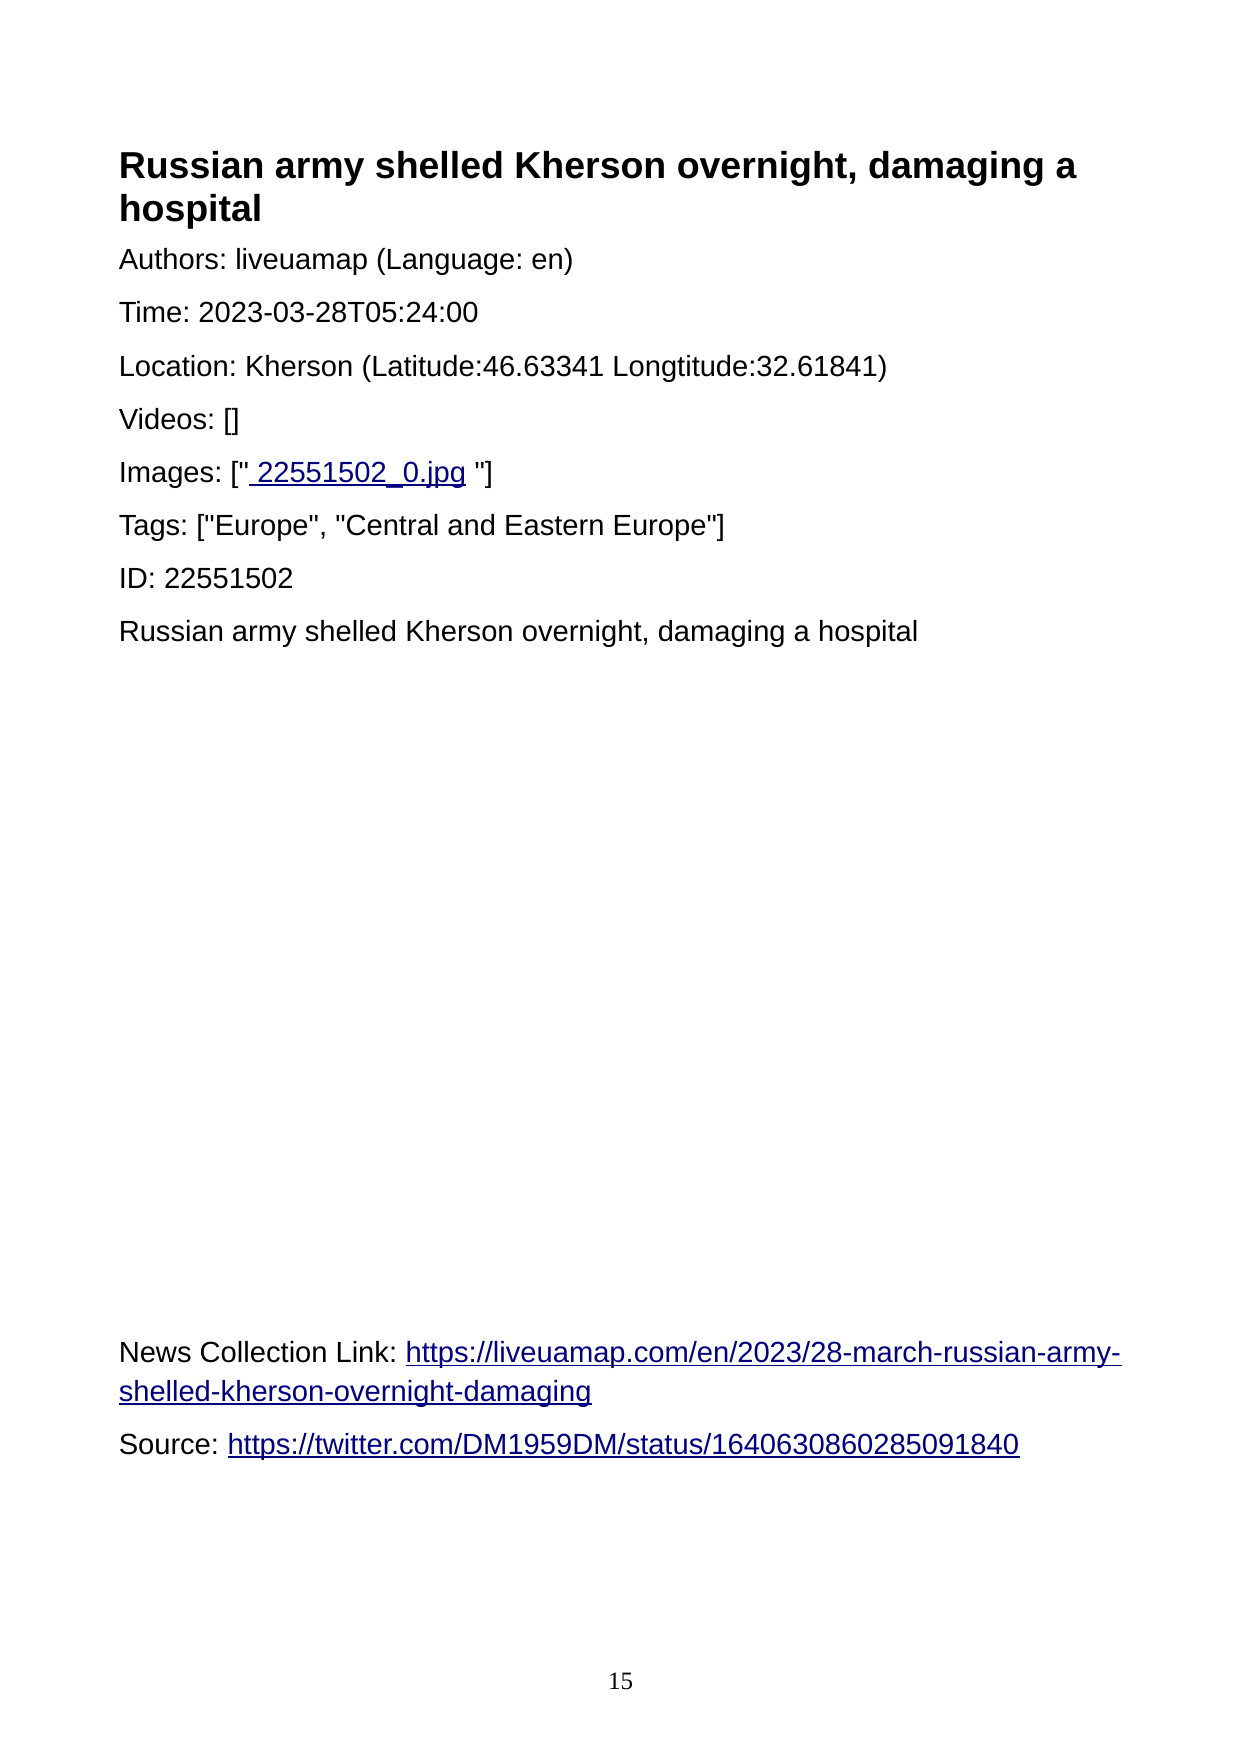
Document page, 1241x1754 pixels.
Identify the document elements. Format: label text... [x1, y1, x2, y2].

text Tags: ["Europe", "Central and Eastern Europe"] [118, 508, 1122, 541]
text Location: Kherson (Latitude:46.63341 Longtitude:32.61841) [118, 348, 1122, 382]
text News Collection Link: https://liveuamap.com/en/2023/28-march-russian-army-shelled-kherson-overnight-damaging [118, 1335, 1122, 1407]
text > > — [178, 667, 1063, 696]
text Time: 2023-03-28T05:24:00 [118, 295, 1122, 329]
text ID: 22551502 [118, 561, 1122, 594]
text Videos: [] [118, 402, 1122, 435]
text Authors: liveuamap (Language: en) [118, 242, 1122, 276]
text Russian army shelled Kherson overnight, damaging a hospital [118, 614, 1122, 648]
text Source: https://twitter.com/DM1959DM/status/1640630860285091840 [118, 1427, 1122, 1461]
subtitle Russian army shelled Kherson overnight, damaging a hospital [118, 143, 1122, 230]
text Images: [" 22551502_0.jpg "] [118, 455, 1122, 488]
